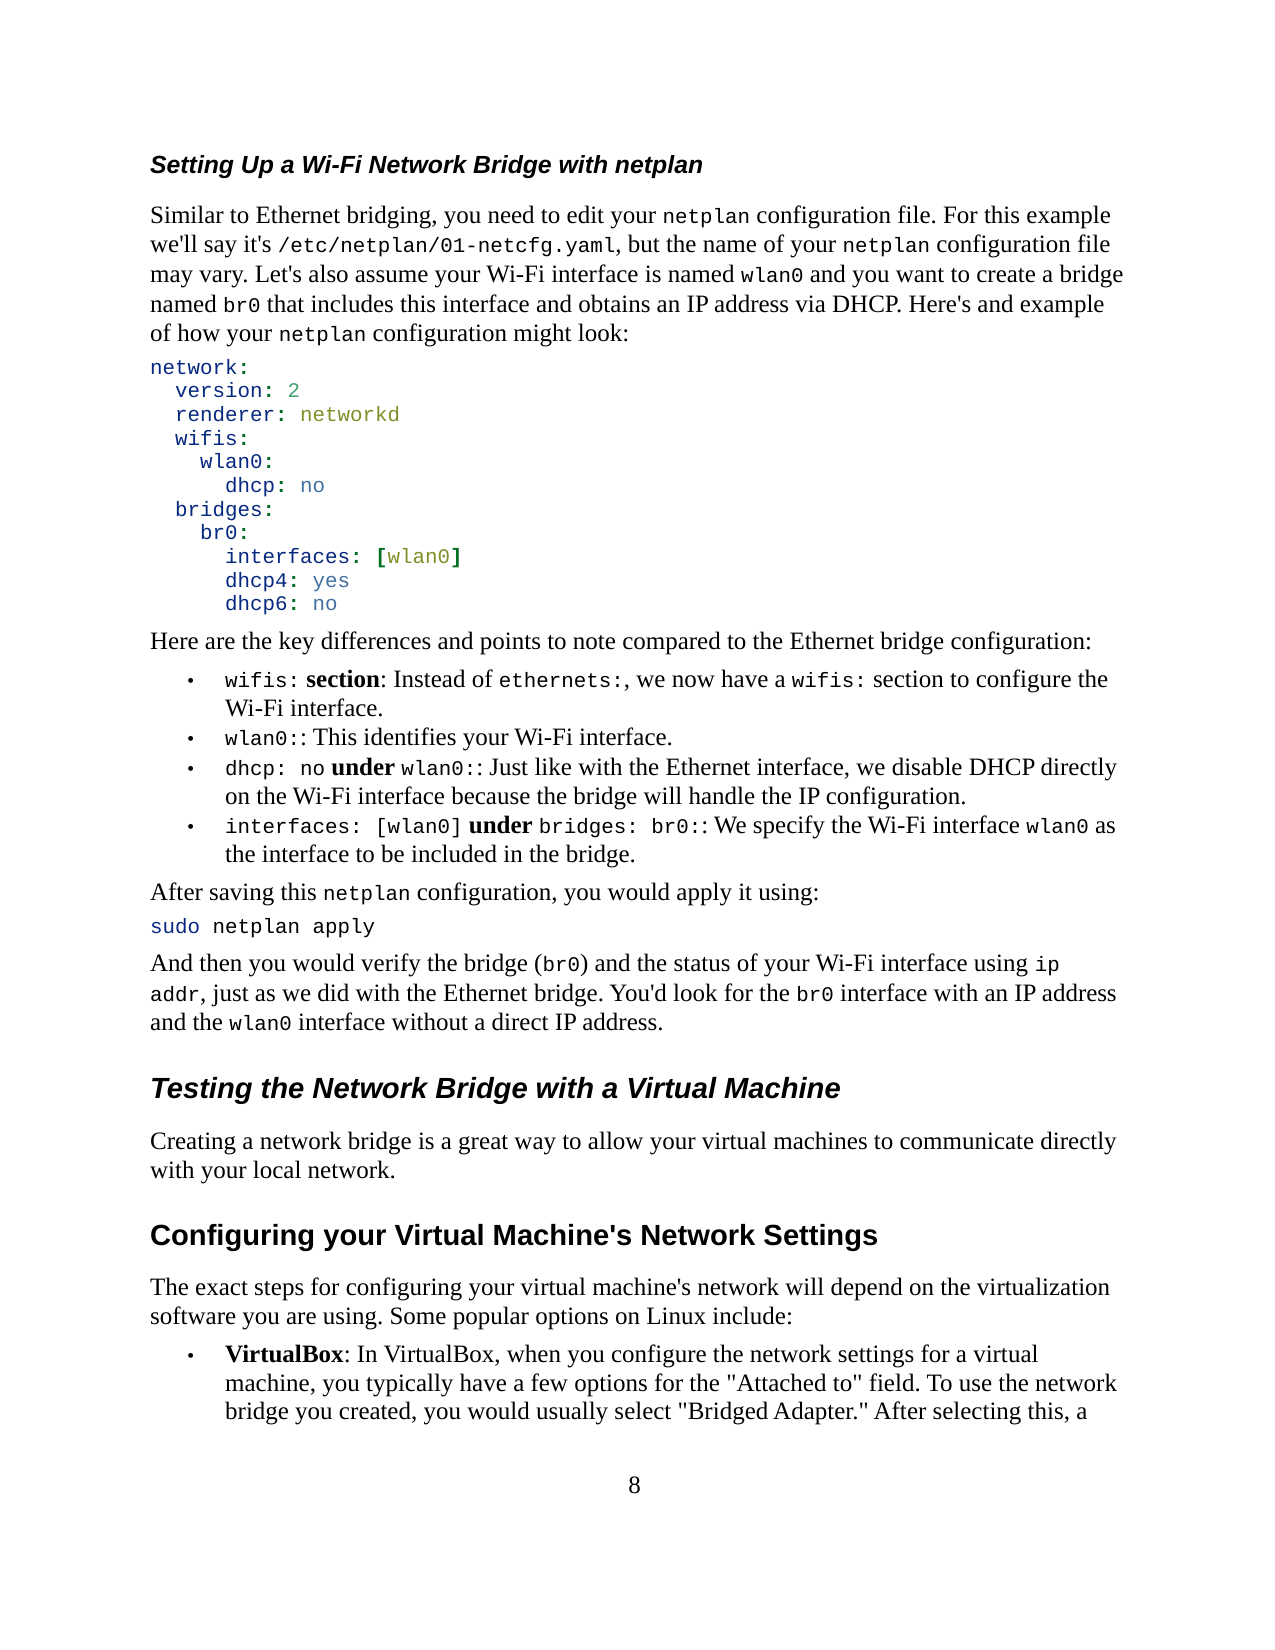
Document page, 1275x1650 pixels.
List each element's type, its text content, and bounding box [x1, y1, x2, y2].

text br0: [150, 522, 1125, 546]
list VirtualBox: In VirtualBox, when you configure the network settings for a virtual machine, you typically have a few options for the "Attached to" field. To use the network bridge you created, you would usually select "Bridged Adapter." After selecting this, a [187, 1339, 1125, 1425]
text dhcp4: yes [150, 570, 1125, 593]
text dhcp6: no [150, 593, 1125, 617]
list wifis: section: Instead of ethernets:, we now have a wifis: section to configure the Wi-Fi interface. [187, 664, 1125, 722]
list dhcp: no under wlan0:: Just like with the Ethernet interface, we disable DHCP directly on the Wi-Fi interface because the bridge will handle the IP configuration. [187, 752, 1125, 810]
text Here are the key differences and points to note compared to the Ethernet bridge configuration: [150, 626, 1125, 655]
text Similar to Ethernet bridging, you need to edit your netplan configuration file. For this example we'll say it's /etc/netplan/01-netcfg.yaml, but the name of your netplan configuration file may vary. Let's also assume your Wi-Fi interface is named wlan0 and you want to create a bridge named br0 that includes this interface and obtains an IP address via DHCP. Here's and example of how your netplan configuration might look: [150, 200, 1125, 348]
subtitle Setting Up a Wi-Fi Network Bridge with netplan [150, 150, 1125, 178]
list wlan0:: This identifies your Wi-Fi interface. [187, 722, 1125, 752]
text bridges: [150, 499, 1125, 522]
text The exact steps for configuring your virtual machine's network will depend on the virtualization software you are using. Some popular options on Linux include: [150, 1272, 1125, 1330]
text renderer: networkd [150, 404, 1125, 428]
subtitle Configuring your Virtual Machine's Network Settings [150, 1217, 1125, 1251]
text wlan0: [150, 451, 1125, 475]
text wifis: [150, 428, 1125, 451]
text Creating a network bridge is a great way to allow your virtual machines to communicate directly with your local network. [150, 1126, 1125, 1183]
text And then you would verify the bridge (br0) and the status of your Wi-Fi interface using ip addr, just as we did with the Ethernet bridge. You'd look for the br0 interface with an IP address and the wlan0 interface without a direct IP address. [150, 948, 1125, 1037]
text interfaces: [wlan0] [150, 546, 1125, 570]
text network: [150, 357, 1125, 381]
text After saving this netplan configuration, you would apply it using: [150, 877, 1125, 907]
list interfaces: [wlan0] under bridges: br0:: We specify the Wi-Fi interface wlan0 as the interface to be included in the bridge. [187, 810, 1125, 868]
subtitle Testing the Network Bridge with a Virtual Machine [150, 1071, 1125, 1104]
text sudo netplan apply [150, 916, 1125, 939]
text version: 2 [150, 381, 1125, 404]
text dhcp: no [150, 475, 1125, 499]
